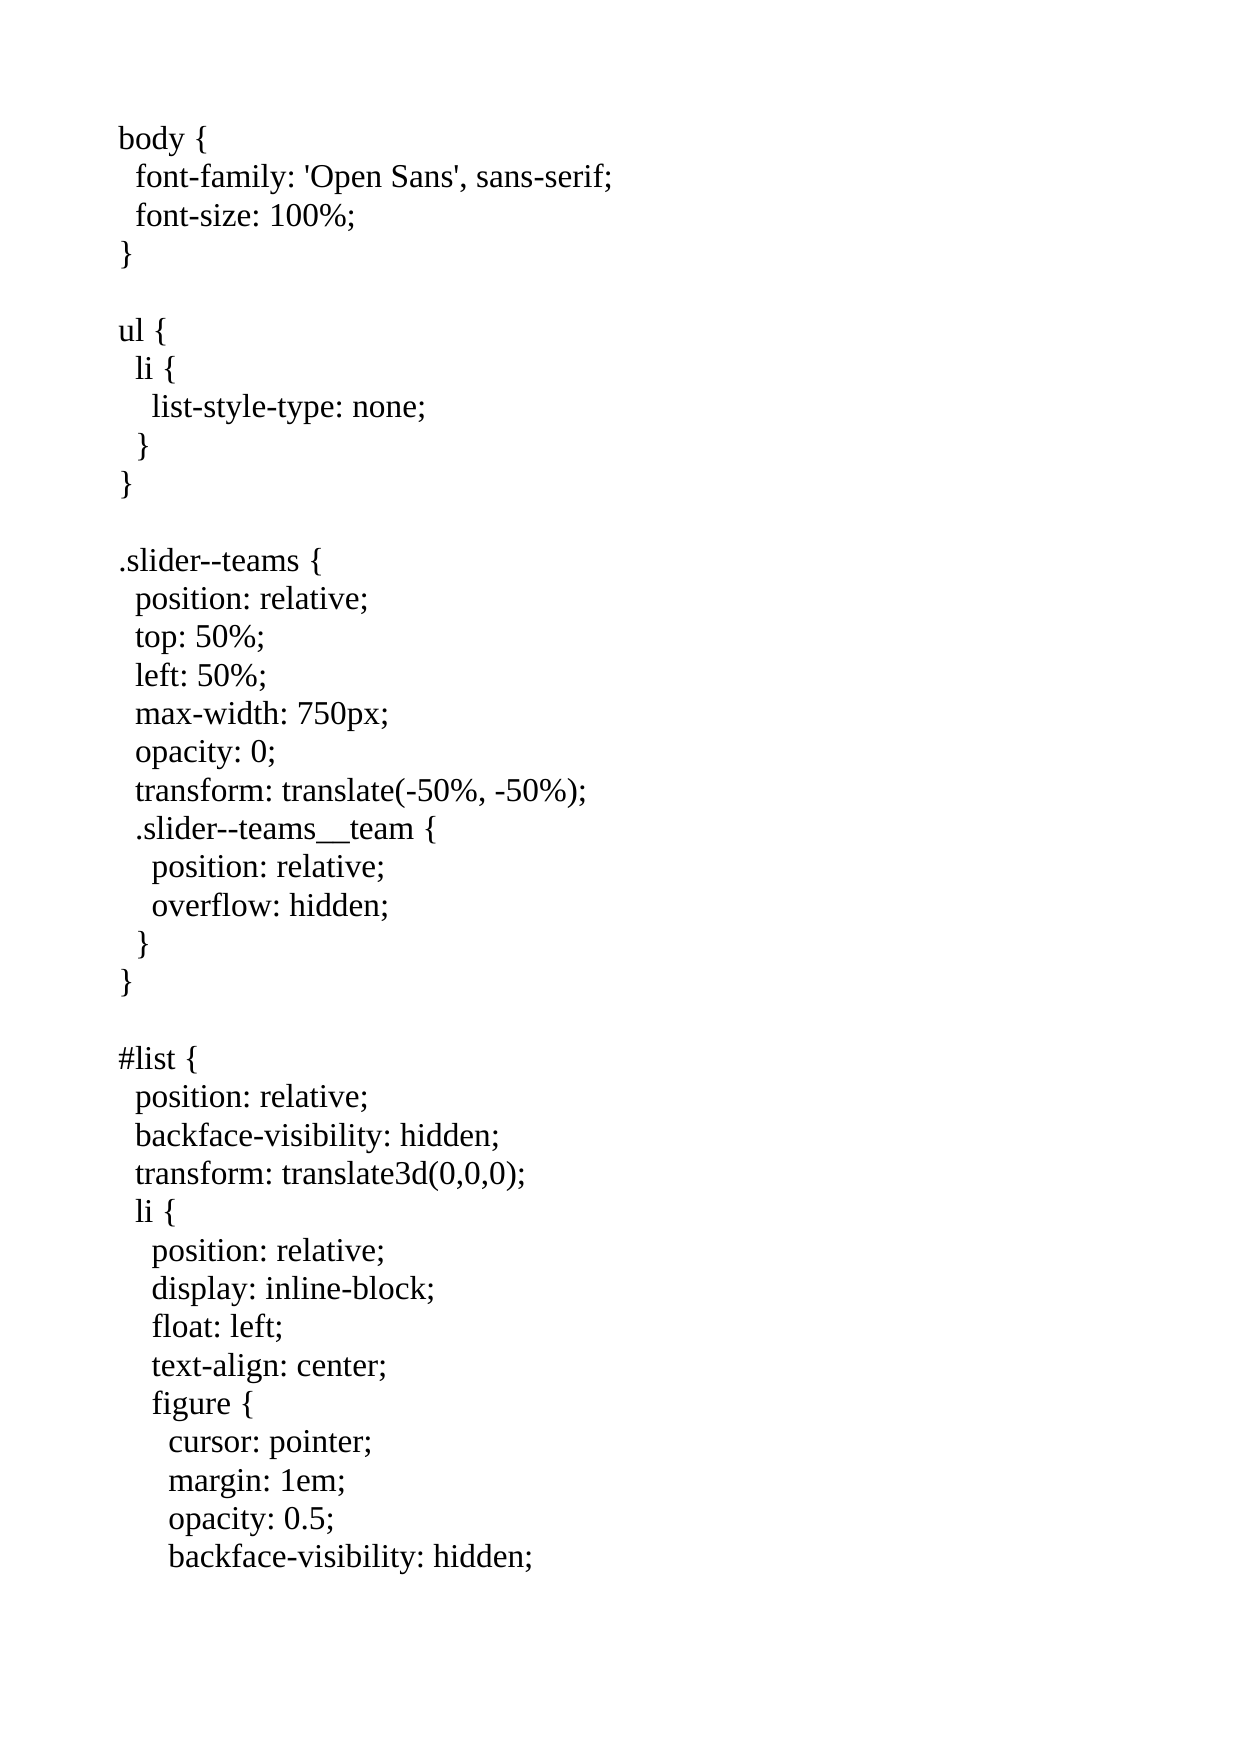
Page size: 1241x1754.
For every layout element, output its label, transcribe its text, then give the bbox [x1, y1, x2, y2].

text } [118, 923, 1122, 961]
text li { [118, 1191, 1122, 1230]
text font-family: 'Open Sans', sans-serif; [118, 156, 1122, 195]
text cursor: pointer; [118, 1421, 1122, 1460]
text .slider--teams { [118, 540, 1122, 578]
text transform: translate(-50%, -50%); [118, 770, 1122, 808]
text float: left; [118, 1306, 1122, 1345]
text .slider--teams__team { [118, 808, 1122, 846]
text display: inline-block; [118, 1268, 1122, 1306]
text position: relative; [118, 1230, 1122, 1268]
text font-size: 100%; [118, 195, 1122, 233]
text } [118, 961, 1122, 1000]
text top: 50%; [118, 616, 1122, 655]
text #list { [118, 1038, 1122, 1076]
text } [118, 233, 1122, 271]
text list-style-type: none; [118, 386, 1122, 425]
text margin: 1em; [118, 1460, 1122, 1498]
text figure { [118, 1383, 1122, 1421]
text } [118, 425, 1122, 463]
text ul { [118, 310, 1122, 348]
text body { [118, 118, 1122, 156]
text opacity: 0; [118, 731, 1122, 770]
text text-align: center; [118, 1345, 1122, 1383]
text position: relative; [118, 846, 1122, 885]
text max-width: 750px; [118, 693, 1122, 731]
text opacity: 0.5; [118, 1498, 1122, 1536]
text } [118, 463, 1122, 501]
text transform: translate3d(0,0,0); [118, 1153, 1122, 1191]
text position: relative; [118, 578, 1122, 616]
text position: relative; [118, 1076, 1122, 1115]
text overflow: hidden; [118, 885, 1122, 923]
text li { [118, 348, 1122, 386]
text left: 50%; [118, 655, 1122, 693]
text backface-visibility: hidden; [118, 1536, 1122, 1575]
text backface-visibility: hidden; [118, 1115, 1122, 1153]
